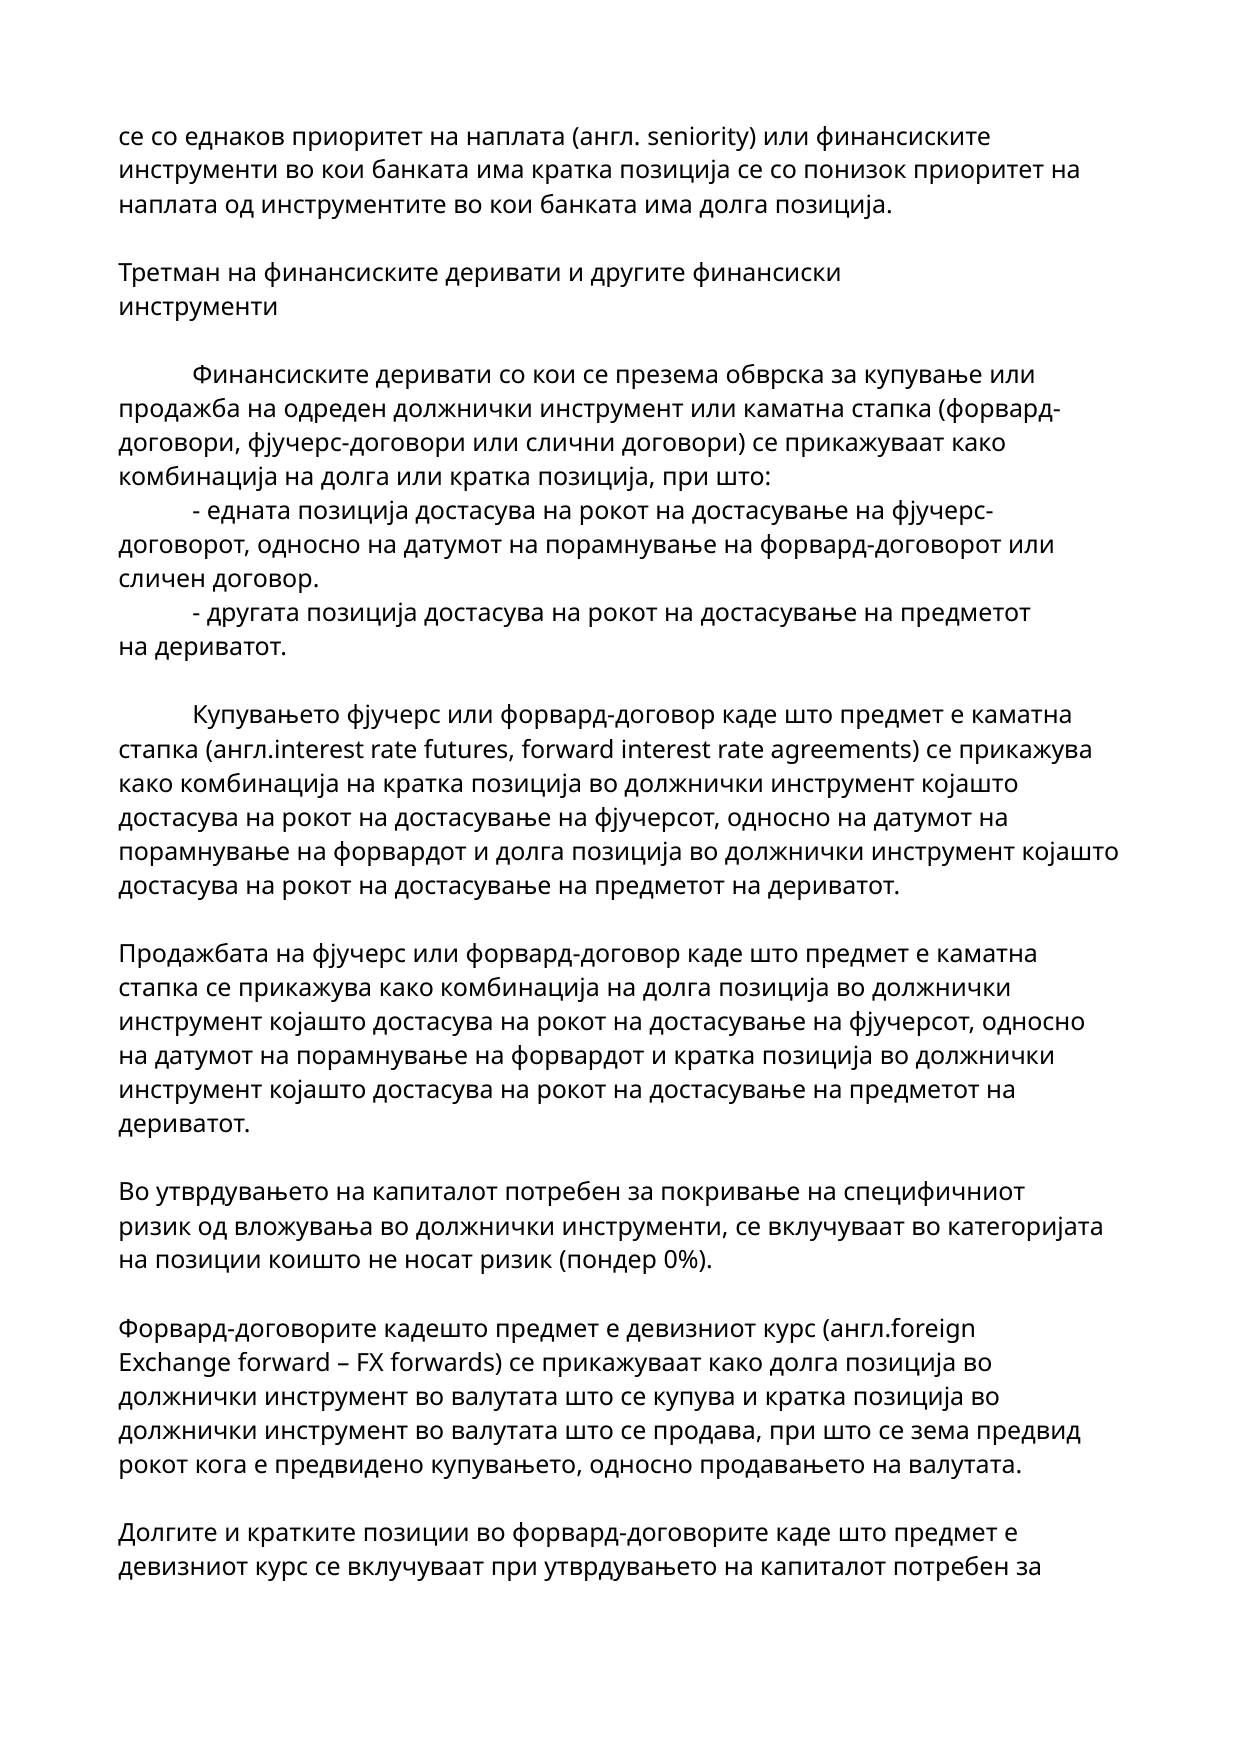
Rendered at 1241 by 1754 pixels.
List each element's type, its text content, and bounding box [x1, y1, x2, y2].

text - другата позиција достасува на рокот на достасување на предметот [118, 595, 1122, 629]
text - едната позиција достасува на рокот на достасување на фјучерс- [118, 493, 1122, 527]
text договорот, односно на датумот на порамнување на форвард-дoговорот или сличен договор. [118, 527, 1122, 595]
text Третман на финансиските деривати и другите финансиски [118, 254, 1122, 288]
text се со еднаков приоритет на наплата (англ. seniority) или финансиските инструменти во кои банката има кратка позиција се со понизок приоритет на наплата од инструментите во кои банката има долга позиција. [118, 118, 1122, 220]
text Продажбата на фјучерс или форвард-договор каде што предмет е каматна стапка се прикажува како комбинација на долга позиција во должнички инструмент којашто достасува на рокот на достасување на фјучерсот, односно на датумот на порамнување на форвардот и кратка позиција во должнички инструмент којашто достасува на рокот на достасување на предметот на дериватот. [118, 936, 1122, 1140]
text Финансиските деривати со кои се презема обврска за купување или [118, 357, 1122, 391]
text инструменти [118, 288, 1122, 322]
text должнички инструмент во валутата што се продава, при што се зема предвид рокот кога е предвидено купувањето, односно продавањето на валутата. [118, 1412, 1122, 1515]
text Купувањето фјучерс или форвард-договор каде што предмет е каматна стапка (англ.interest rate futures, forward interest rate agreements) се прикажува како комбинација на кратка позиција во должнички инструмент којашто достасува на рокот на достасување на фјучерсот, односно на датумот на порамнување на форвардот и долга позиција во должнички инструмент којашто достасува на рокот на достасување на предметот на дериватот. [118, 697, 1122, 902]
text Во утврдувањето на капиталот потребен за покривање на специфичниот [118, 1174, 1122, 1208]
text должнички инструмент во валутата што се купува и кратка позиција во [118, 1378, 1122, 1412]
text на дериватот. [118, 629, 1122, 663]
text Форвард-договорите кадешто предмет е девизниот курс (англ.foreign [118, 1310, 1122, 1344]
text продажба на одреден должнички инструмент или каматна стапка (форвард- договори, фјучерс-договори или слични договори) се прикажуваат како комбинација на долга или кратка позиција, при што: [118, 391, 1122, 493]
text Долгите и кратките позиции во форвард-договорите каде што предмет е девизниот курс се вклучуваат при утврдувањето на капиталот потребен за [118, 1515, 1122, 1583]
text Exchange forward – FX forwards) се прикажуваат како долга позиција во [118, 1344, 1122, 1378]
text ризик од вложувања во должнички инструменти, се вклучуваат во категоријата на позиции коишто не носат ризик (пондер 0%). [118, 1208, 1122, 1276]
